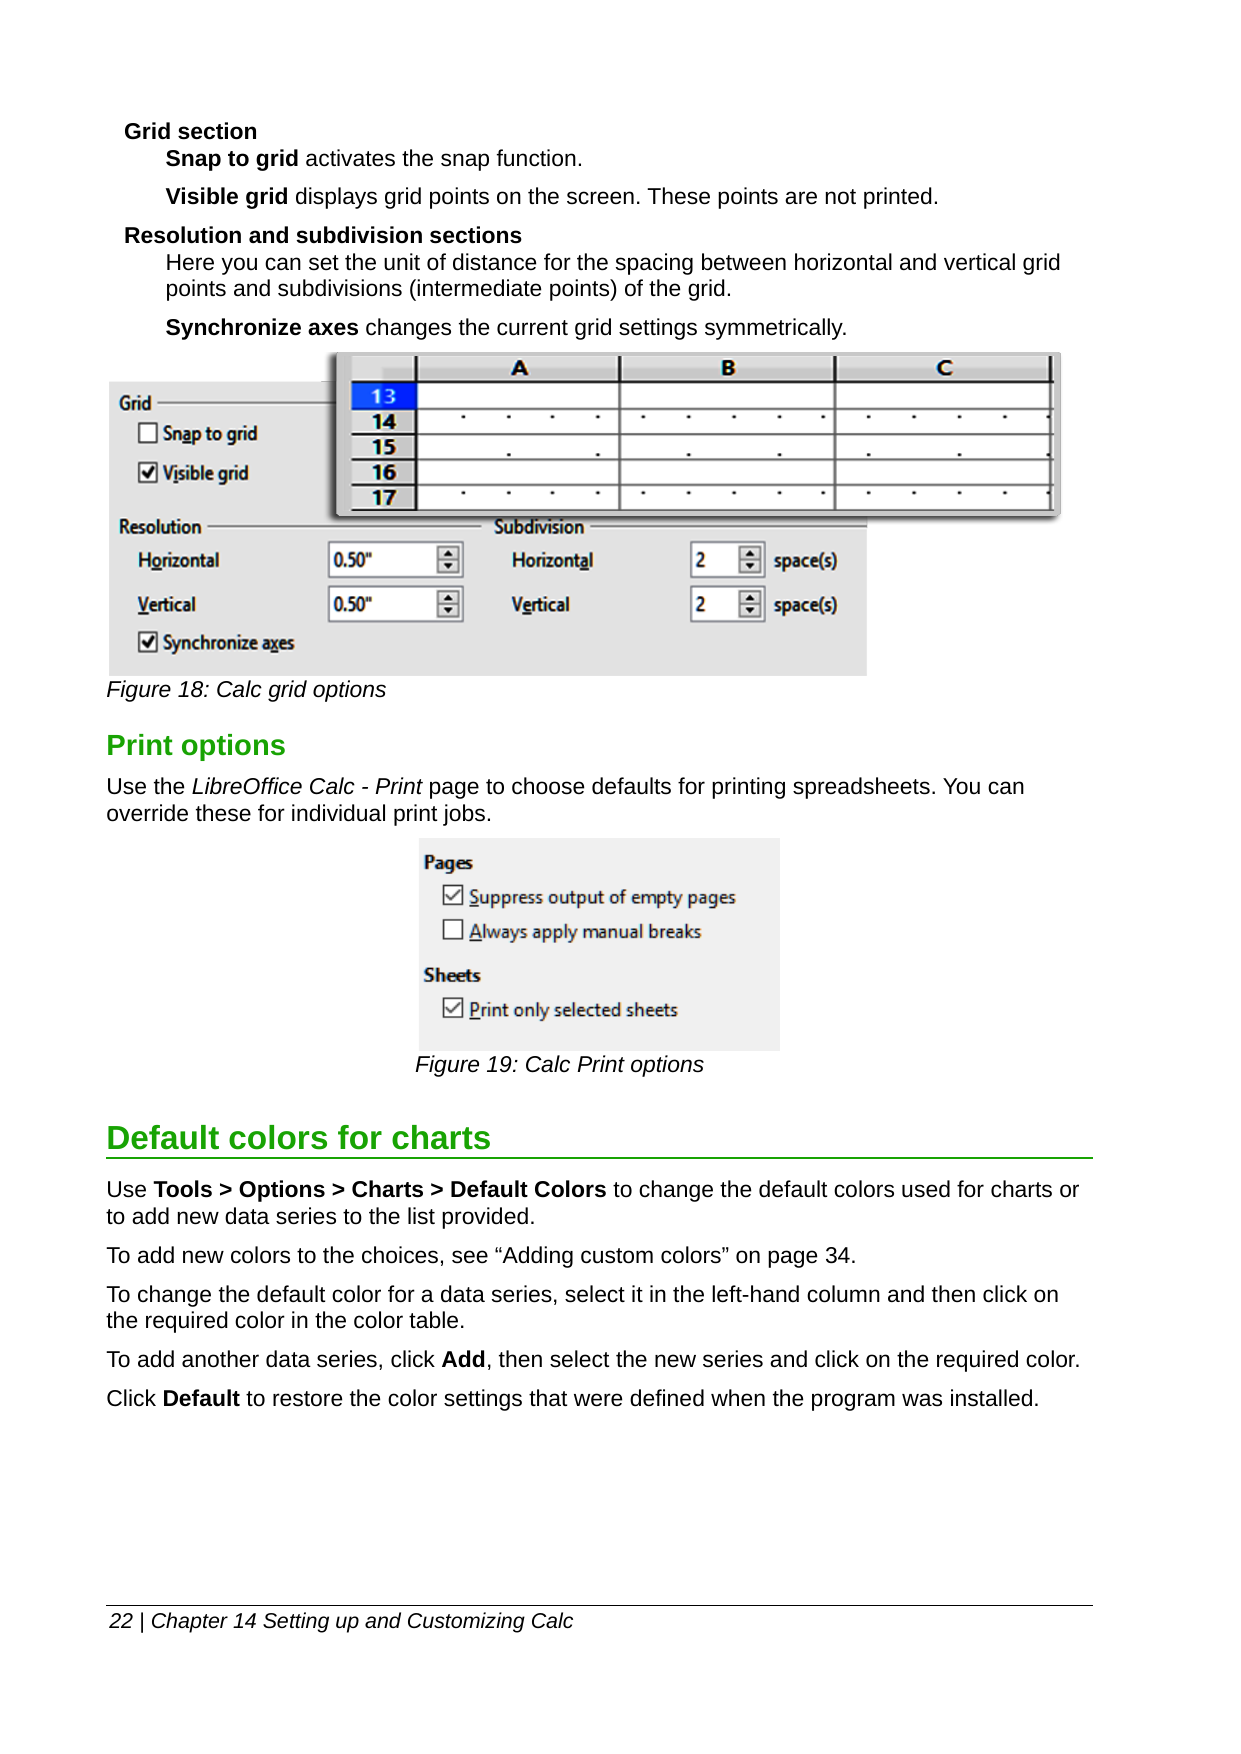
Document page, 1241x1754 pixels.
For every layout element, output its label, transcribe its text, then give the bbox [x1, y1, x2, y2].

text To add another data series, click Add, then select the new series and click on the required color. [106, 1346, 1093, 1372]
text Figure 18: Calc grid options [106, 353, 1066, 702]
text Visible grid displays grid points on the screen. These points are not printed. [165, 183, 1093, 210]
text Grid section [124, 118, 1093, 144]
text Click Default to restore the color settings that were defined when the program was installed. [106, 1384, 1093, 1411]
picture [109, 352, 1063, 676]
text To add new colors to the choices, see “Adding custom colors” on page 34. [106, 1242, 1093, 1268]
subtitle Default colors for charts [106, 1118, 1093, 1157]
text Use the LibreOffice Calc - Print page to choose defaults for printing spreadsheets. You can override these for individual print jobs. [106, 773, 1093, 826]
subtitle Print options [106, 728, 1093, 761]
text Synchronize axes changes the current grid settings symmetrically. [165, 314, 1093, 340]
text Resolution and subdivision sections [124, 222, 1093, 248]
text Use Tools > Options > Charts > Default Colors to change the default colors used for charts or to add new data series to the list provided. [106, 1176, 1093, 1229]
text Snap to grid activates the snap function. [165, 144, 1093, 171]
text Here you can set the unit of distance for the spacing between horizontal and vertical grid points and subdivisions (intermediate points) of the grid. [165, 248, 1093, 301]
text To change the default color for a data series, select it in the left-hand column and then click on the required color in the color table. [106, 1281, 1093, 1333]
text Figure 19: Calc Print options [415, 838, 784, 1077]
picture [418, 838, 780, 1051]
